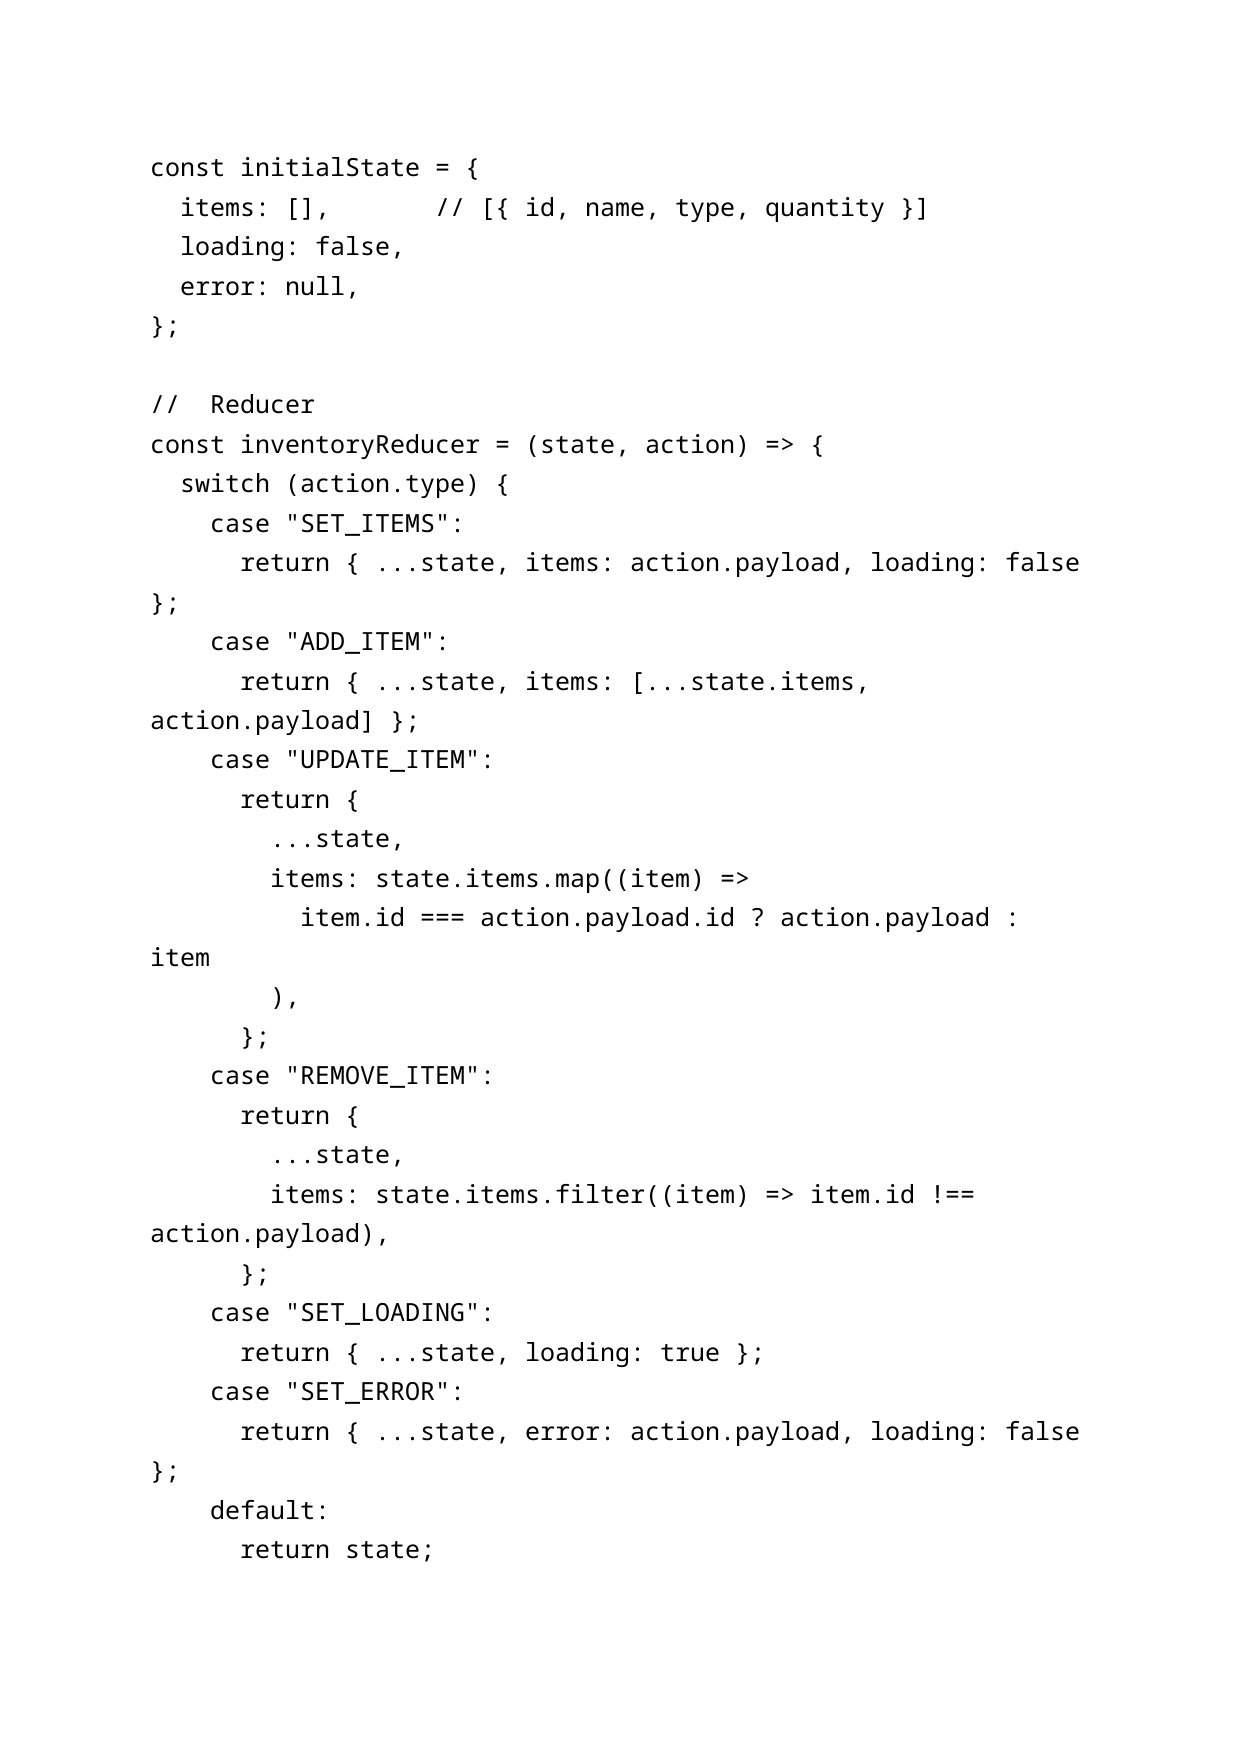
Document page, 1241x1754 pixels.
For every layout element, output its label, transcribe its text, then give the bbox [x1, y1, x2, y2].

text const initialState = { items: [], // [{ id, name, type, quantity }] loading: false, error: null, }; // Reducer const inventoryReducer = (state, action) => { switch (action.type) { case "SET_ITEMS": return { ...state, items: action.payload, loading: false }; case "ADD_ITEM": return { ...state, items: [...state.items, action.payload] }; case "UPDATE_ITEM": return { ...state, items: state.items.map((item) => item.id === action.payload.id ? action.payload : item ), }; case "REMOVE_ITEM": return { ...state, items: state.items.filter((item) => item.id !== action.payload), }; case "SET_LOADING": return { ...state, loading: true }; case "SET_ERROR": return { ...state, error: action.payload, loading: false }; default: return state; [150, 150, 1090, 1566]
